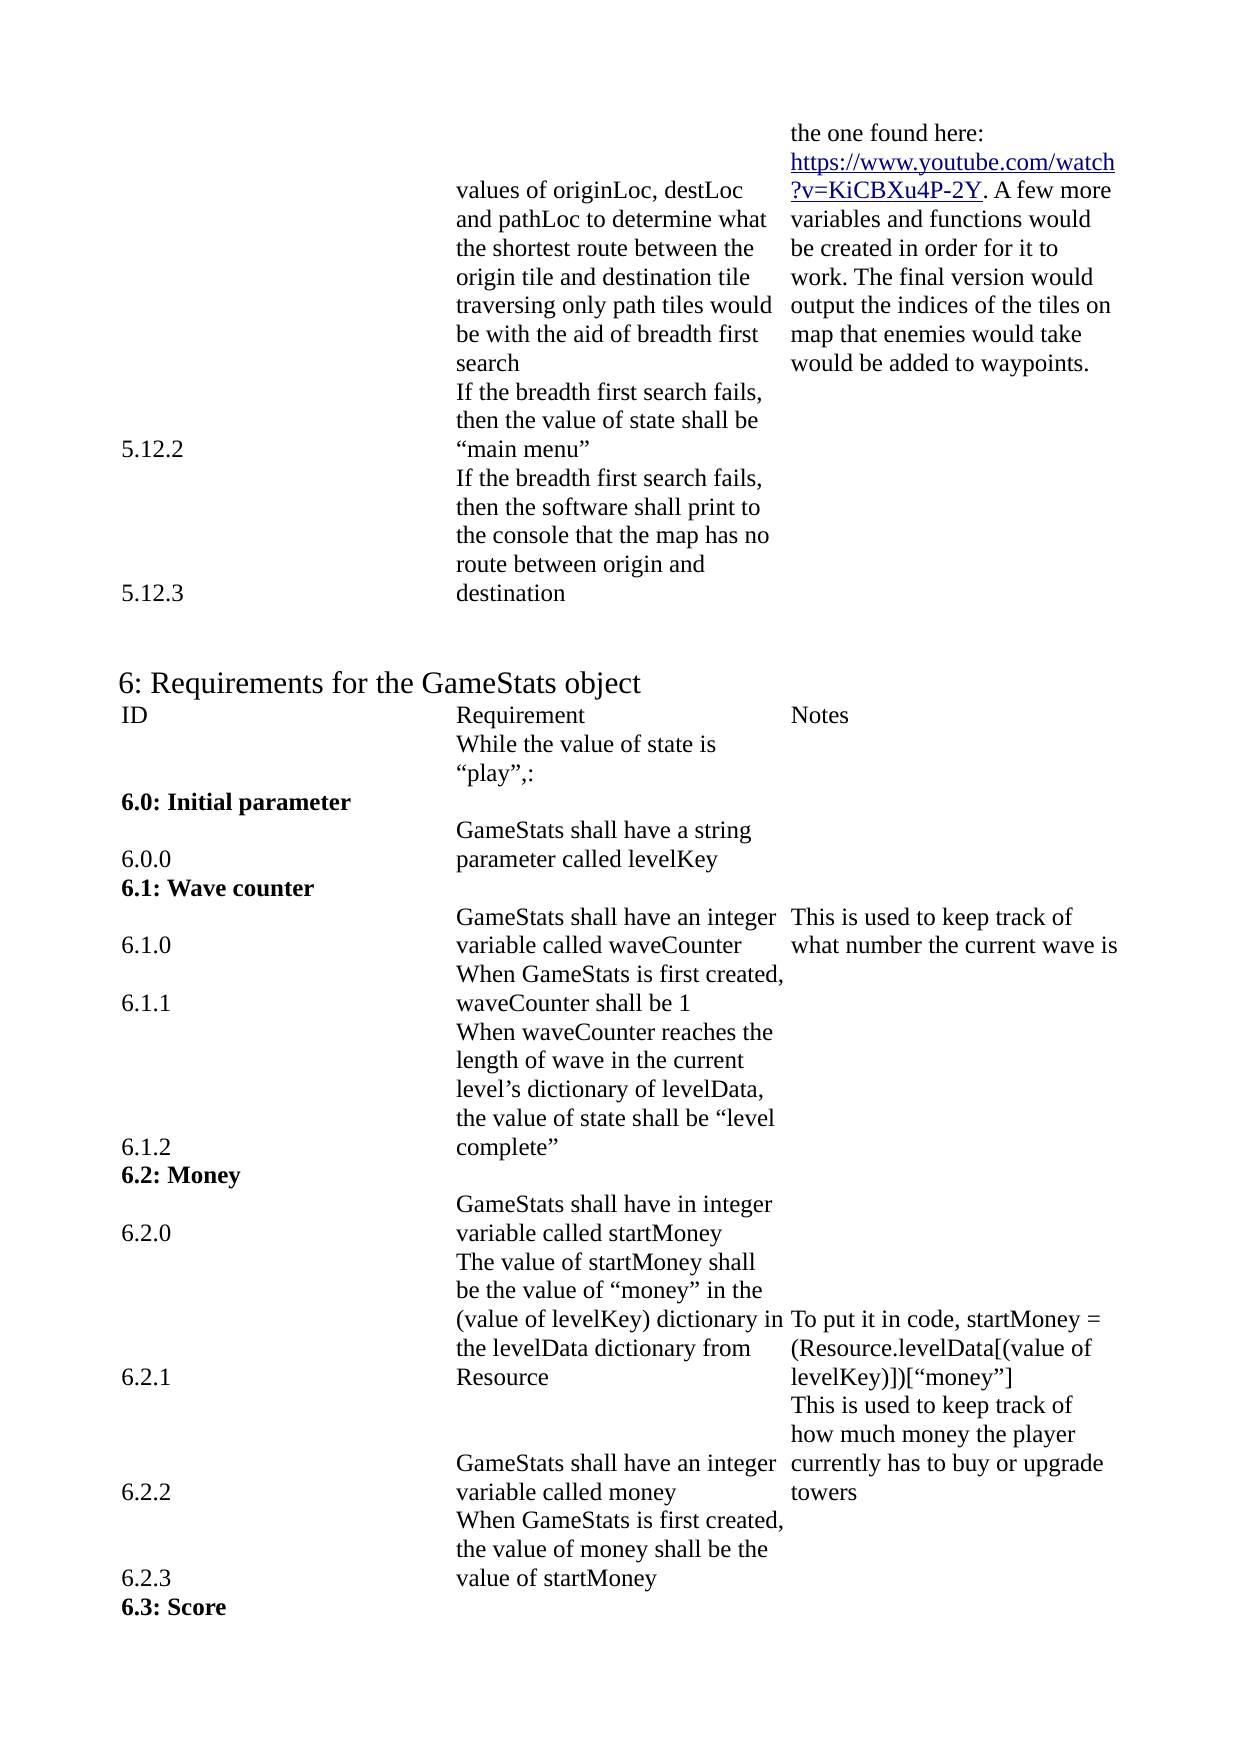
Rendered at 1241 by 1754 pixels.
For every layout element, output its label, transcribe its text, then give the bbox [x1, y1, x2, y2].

table_cell [118, 729, 453, 787]
table_cell 6.1.2 [118, 1017, 453, 1160]
table_cell When GameStats is first created, waveCounter shall be 1 [453, 959, 787, 1017]
table_cell When waveCounter reaches the length of wave in the current level’s dictionary of levelData, the value of state shall be “level complete” [453, 1017, 787, 1160]
table_cell GameStats shall have an integer variable called waveCounter [453, 902, 787, 959]
table_cell [787, 377, 1122, 463]
table_cell 6.1: Wave counter [118, 873, 1122, 902]
table_cell To put it in code, startMoney = (Resource.levelData[(value of levelKey)])[“money”] [788, 1247, 1122, 1390]
table_header Notes [788, 700, 1122, 729]
table_cell This is used to keep track of what number the current wave is [788, 902, 1122, 959]
table_cell 6.0: Initial parameter [118, 787, 1122, 815]
table_cell 6.1.0 [118, 902, 453, 959]
table_cell 6.1.1 [118, 959, 453, 1017]
table_cell the one found here: https://www.youtube.com/watch?v=KiCBXu4P-2Y. A few more variables and functions would be created in order for it to work. The final version would output the indices of the tiles on map that enemies would take would be added to waypoints. [787, 118, 1122, 377]
table_cell GameStats shall have an integer variable called money [453, 1390, 787, 1505]
table_cell 6.2: Money [118, 1160, 1122, 1189]
table_cell [788, 959, 1122, 1017]
table_cell This is used to keep track of how much money the player currently has to buy or upgrade towers [788, 1390, 1122, 1505]
table_cell If the breadth first search fails, then the value of state shall be “main menu” [453, 377, 787, 463]
table_cell 5.12.2 [118, 377, 453, 463]
table_cell GameStats shall have a string parameter called levelKey [453, 815, 787, 873]
table_cell [118, 118, 453, 377]
table_cell [788, 815, 1122, 873]
table_cell 6.0.0 [118, 815, 453, 873]
table_cell If the breadth first search fails, then the software shall print to the console that the map has no route between origin and destination [453, 463, 787, 607]
table_cell While the value of state is “play”,: [453, 729, 787, 787]
table_cell 5.12.3 [118, 463, 453, 607]
table_cell values of originLoc, destLoc and pathLoc to determine what the shortest route between the origin tile and destination tile traversing only path tiles would be with the aid of breadth first search [453, 118, 787, 377]
table_cell 6.2.3 [118, 1505, 453, 1592]
table_cell [787, 463, 1122, 607]
table_cell The value of startMoney shall be the value of “money” in the (value of levelKey) dictionary in the levelData dictionary from Resource [453, 1247, 787, 1390]
text 6: Requirements for the GameStats object [118, 664, 1122, 700]
table_cell 6.2.0 [118, 1189, 453, 1247]
table_cell 6.3: Score [118, 1592, 1122, 1620]
table_cell [788, 1017, 1122, 1160]
table_cell 6.2.1 [118, 1247, 453, 1390]
table_cell When GameStats is first created, the value of money shall be the value of startMoney [453, 1505, 787, 1592]
table_header Requirement [453, 700, 787, 729]
table_cell [788, 1505, 1122, 1592]
table_cell [788, 729, 1122, 787]
table_header ID [118, 700, 453, 729]
table_cell GameStats shall have in integer variable called startMoney [453, 1189, 787, 1247]
table_cell 6.2.2 [118, 1390, 453, 1505]
table_cell [788, 1189, 1122, 1247]
